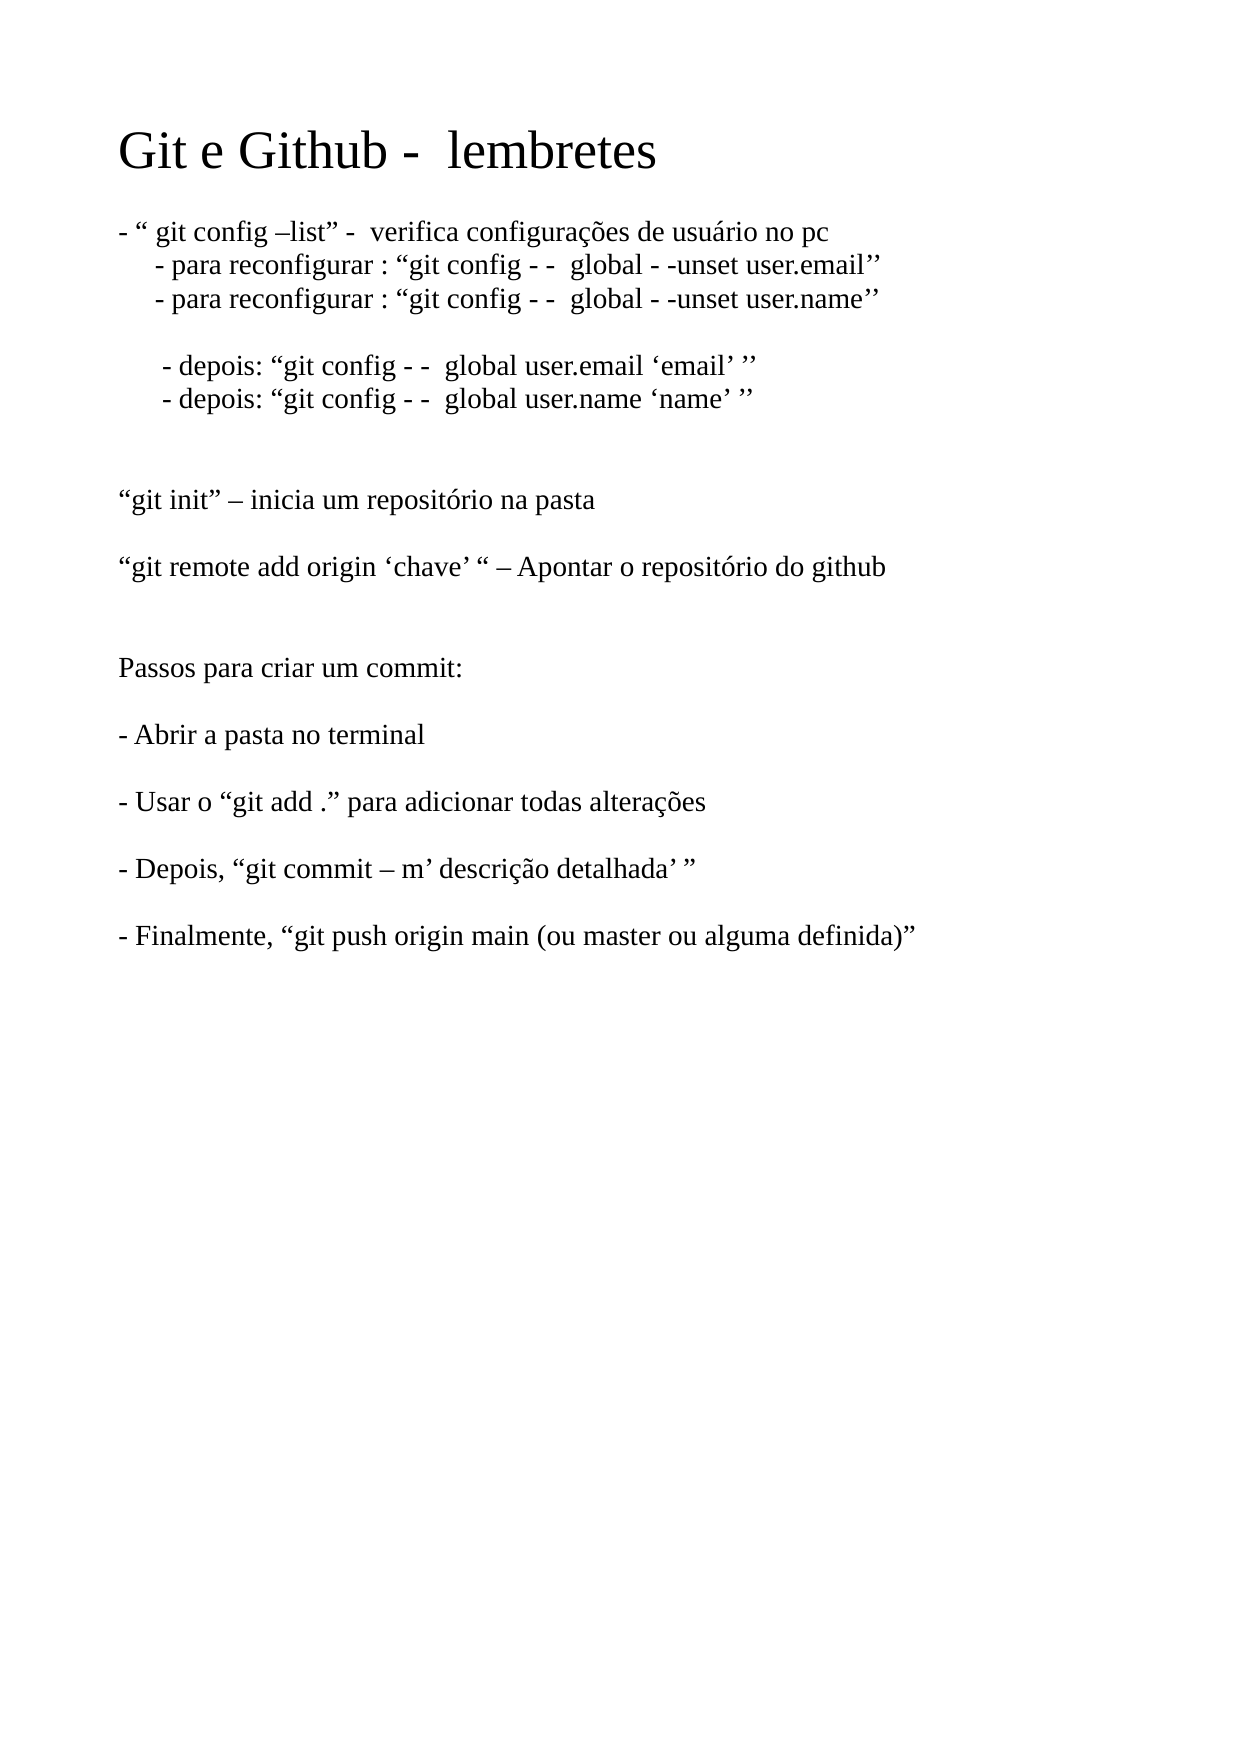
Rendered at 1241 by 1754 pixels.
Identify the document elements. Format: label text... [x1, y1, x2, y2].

text - depois: “git config - - global user.name ‘name’ ’’ [118, 382, 1122, 415]
text - para reconfigurar : “git config - - global - -unset user.email’’ [118, 247, 1122, 281]
text - Usar o “git add .” para adicionar todas alterações [118, 784, 1122, 818]
text “git init” – inicia um repositório na pasta [118, 482, 1122, 516]
text Git e Github - lembretes [118, 118, 1122, 180]
text “git remote add origin ‘chave’ “ – Apontar o repositório do github [118, 549, 1122, 583]
text - depois: “git config - - global user.email ‘email’ ’’ [118, 348, 1122, 382]
text - Abrir a pasta no terminal [118, 717, 1122, 751]
text - Depois, “git commit – m’ descrição detalhada’ ” [118, 851, 1122, 885]
text Passos para criar um commit: [118, 650, 1122, 683]
text - “ git config –list” - verifica configurações de usuário no pc [118, 214, 1122, 247]
text - para reconfigurar : “git config - - global - -unset user.name’’ [118, 281, 1122, 314]
text - Finalmente, “git push origin main (ou master ou alguma definida)” [118, 918, 1122, 985]
